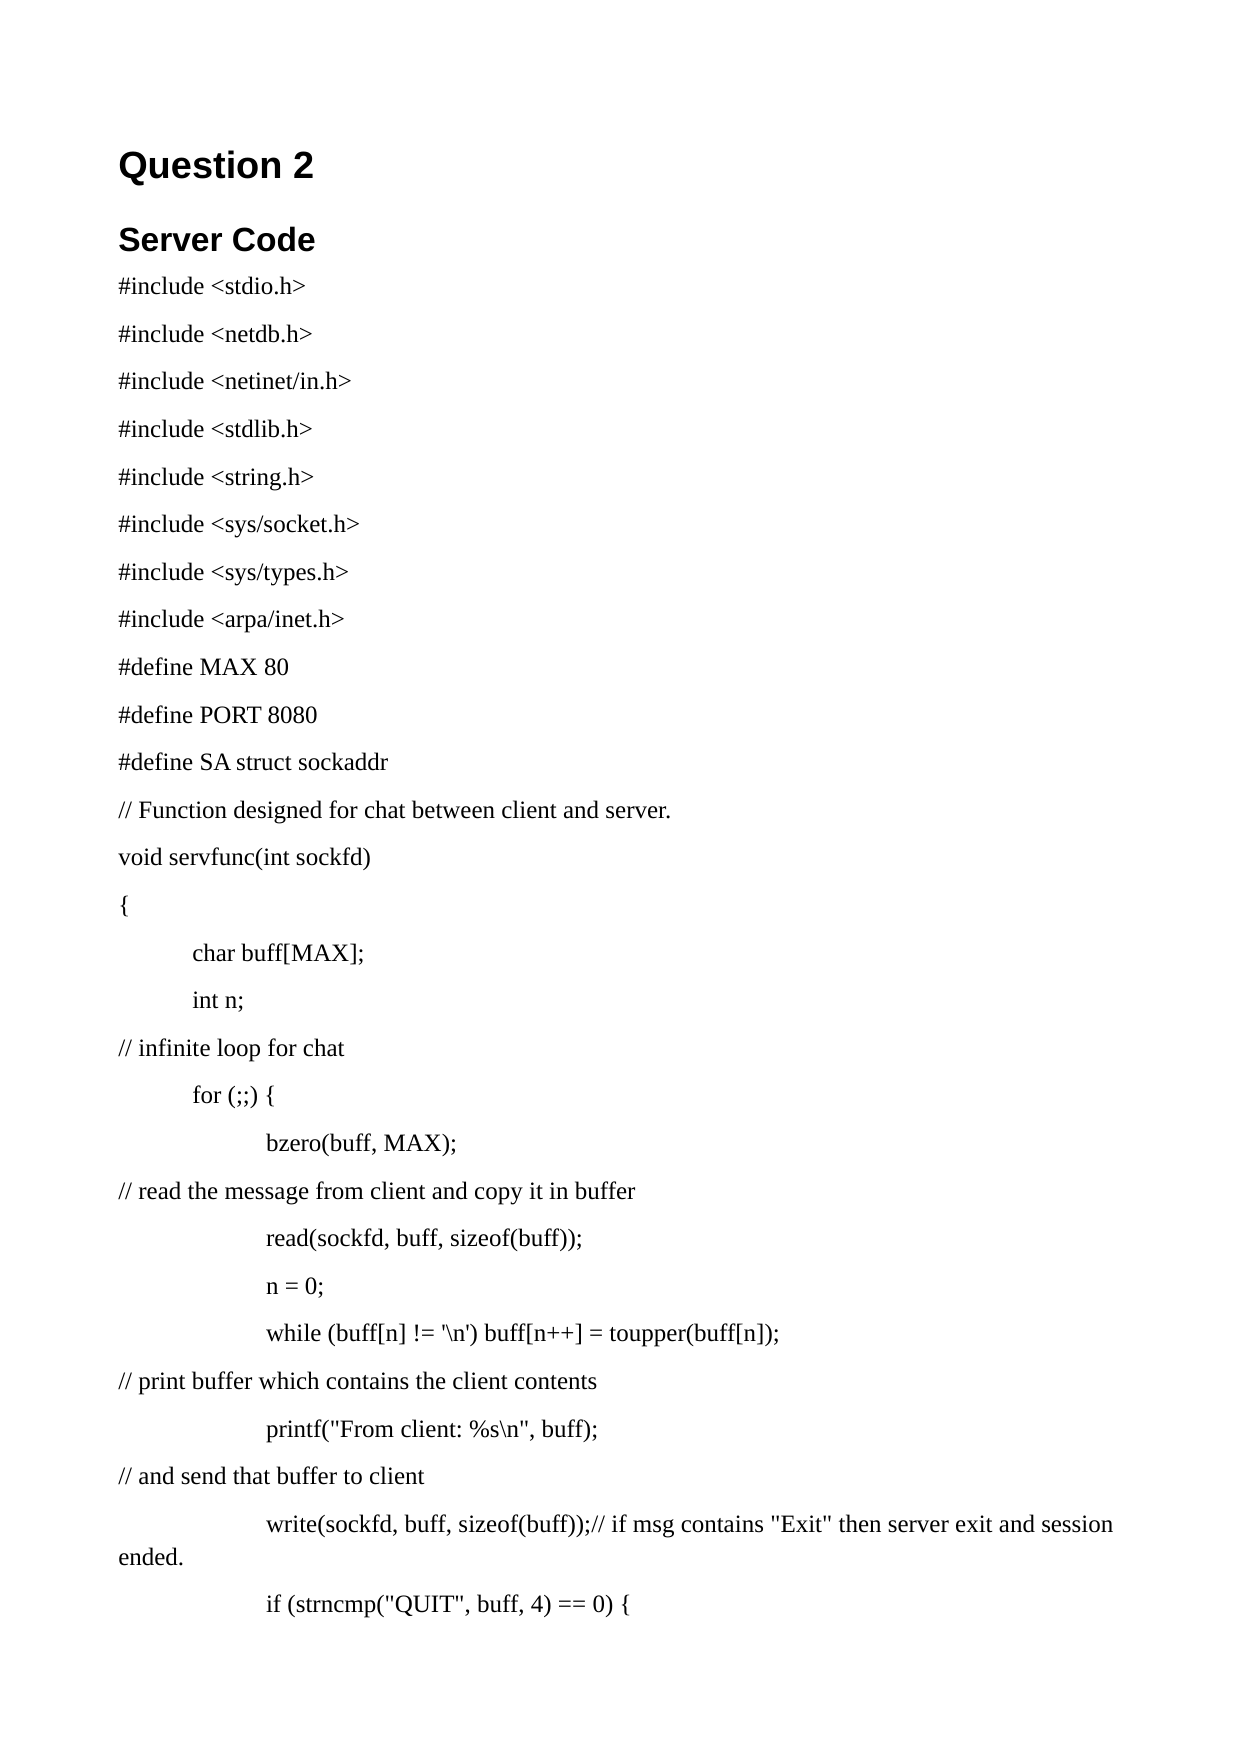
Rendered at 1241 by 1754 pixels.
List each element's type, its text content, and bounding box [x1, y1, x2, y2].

text { [118, 890, 1122, 919]
text // Function designed for chat between client and server. [118, 795, 1122, 824]
text printf("From client: %s\n", buff); [118, 1414, 1122, 1442]
subtitle Server Code [118, 220, 1122, 259]
text read(sockfd, buff, sizeof(buff)); [118, 1223, 1122, 1252]
text #include <arpa/inet.h> [118, 604, 1122, 633]
text #include <stdlib.h> [118, 414, 1122, 443]
text #define MAX 80 [118, 652, 1122, 681]
text #include <sys/socket.h> [118, 509, 1122, 538]
text // read the message from client and copy it in buffer [118, 1176, 1122, 1204]
text if (strncmp("QUIT", buff, 4) == 0) { [118, 1589, 1122, 1618]
text void servfunc(int sockfd) [118, 842, 1122, 871]
text write(sockfd, buff, sizeof(buff));// if msg contains "Exit" then server exit and session ended. [118, 1509, 1122, 1571]
text while (buff[n] != '\n') buff[n++] = toupper(buff[n]); [118, 1318, 1122, 1347]
text #include <netinet/in.h> [118, 366, 1122, 395]
text #include <string.h> [118, 462, 1122, 490]
text n = 0; [118, 1271, 1122, 1300]
text int n; [118, 985, 1122, 1014]
text bzero(buff, MAX); [118, 1128, 1122, 1157]
text #include <sys/types.h> [118, 557, 1122, 586]
text // and send that buffer to client [118, 1461, 1122, 1490]
text #define PORT 8080 [118, 700, 1122, 728]
text #include <stdio.h> [118, 271, 1122, 300]
text #define SA struct sockaddr [118, 747, 1122, 776]
text char buff[MAX]; [118, 938, 1122, 966]
text // infinite loop for chat [118, 1033, 1122, 1062]
text for (;;) { [118, 1081, 1122, 1109]
text #include <netdb.h> [118, 319, 1122, 348]
subtitle Question 2 [118, 143, 1122, 187]
text // print buffer which contains the client contents [118, 1366, 1122, 1395]
